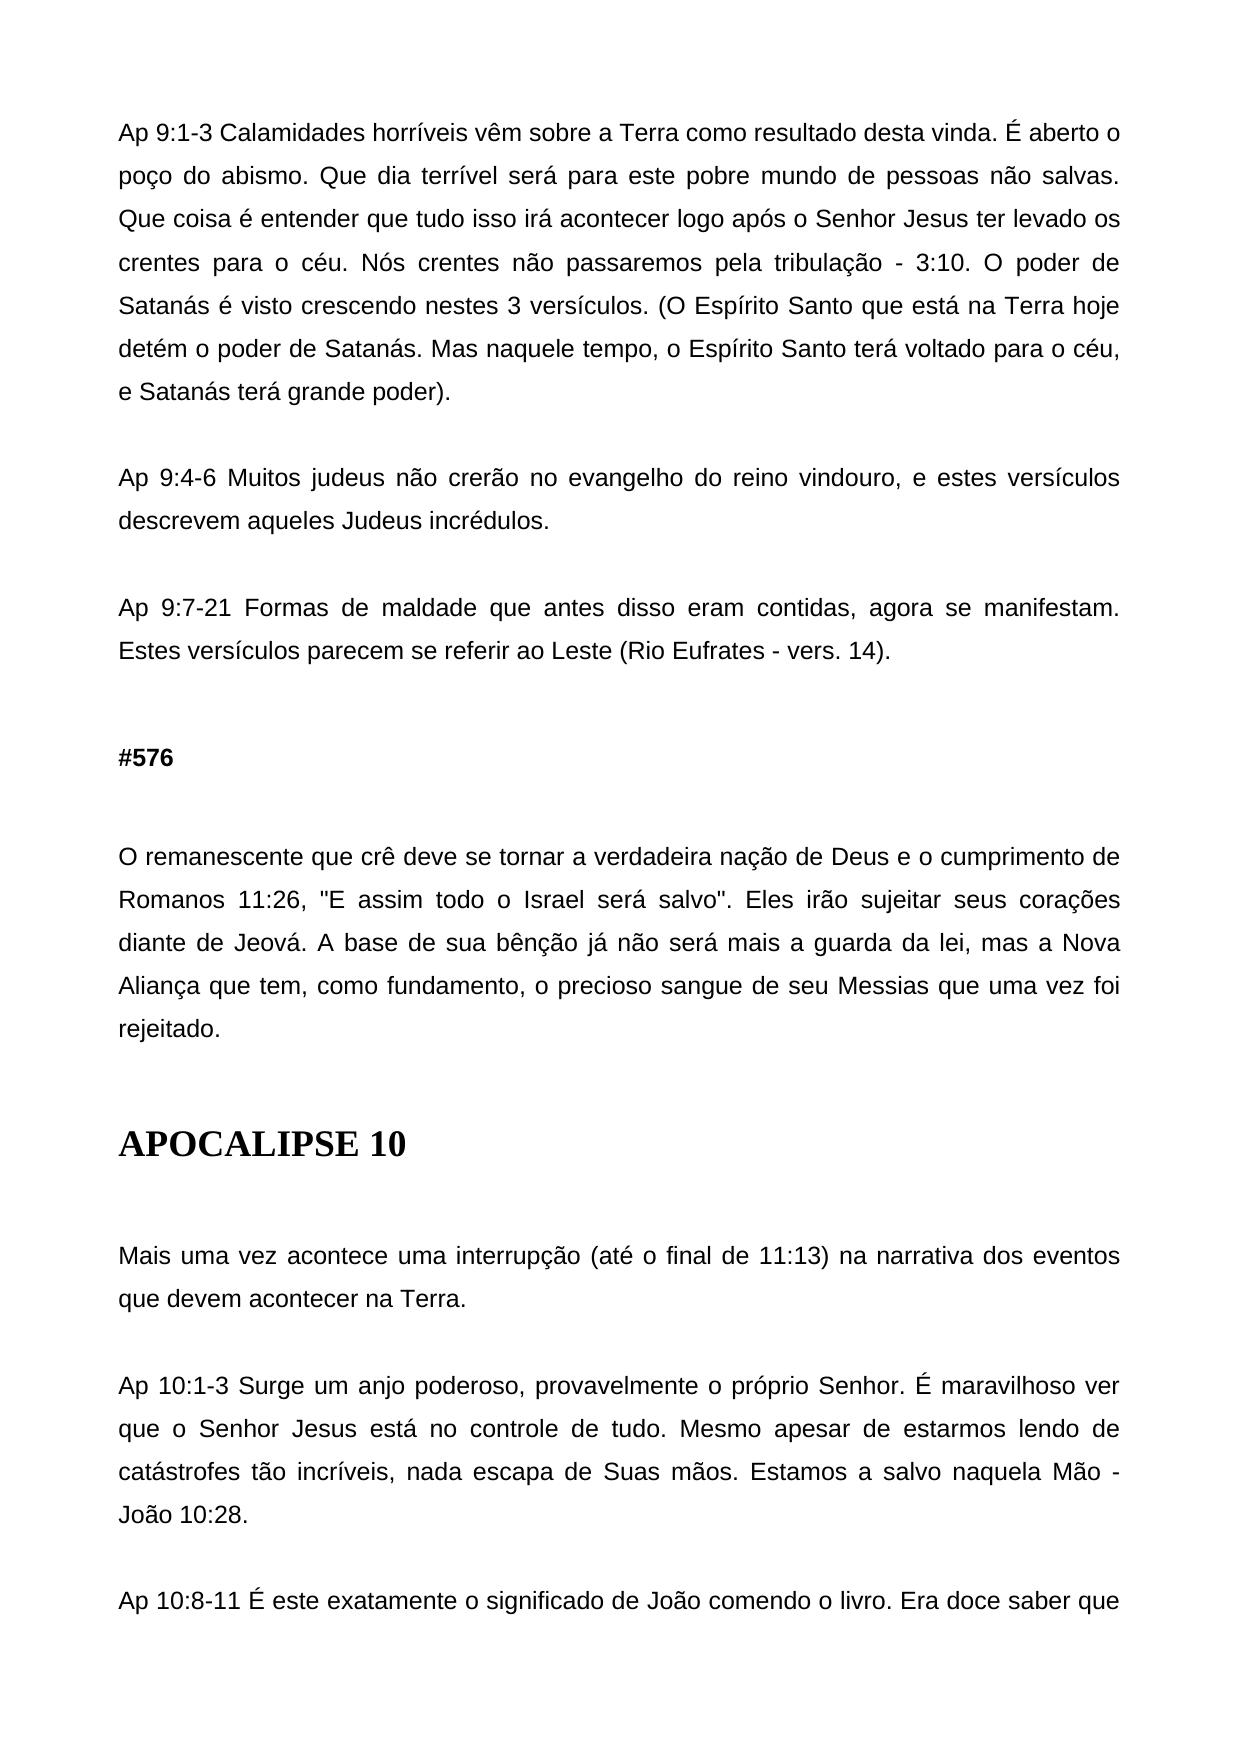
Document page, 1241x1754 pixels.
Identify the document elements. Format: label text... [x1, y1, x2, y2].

text Ap 10:8-11 É este exatamente o significado de João comendo o livro. Era doce saber que [118, 1586, 1122, 1615]
text Mais uma vez acontece uma interrupção (até o final de 11:13) na narrativa dos eventos que devem acontecer na Terra. [118, 1241, 1122, 1313]
subtitle #576 [118, 743, 1122, 771]
text Ap 9:1-3 Calamidades horríveis vêm sobre a Terra como resultado desta vinda. É aberto o poço do abismo. Que dia terrível será para este pobre mundo de pessoas não salvas. Que coisa é entender que tudo isso irá acontecer logo após o Senhor Jesus ter levado os crentes para o céu. Nós crentes não passaremos pela tribulação - 3:10. O poder de Satanás é visto crescendo nestes 3 versículos. (O Espírito Santo que está na Terra hoje detém o poder de Satanás. Mas naquele tempo, o Espírito Santo terá voltado para o céu, e Satanás terá grande poder). [118, 118, 1122, 406]
text Ap 9:4-6 Muitos judeus não crerão no evangelho do reino vindouro, e estes versículos descrevem aqueles Judeus incrédulos. [118, 463, 1122, 535]
text O remanescente que crê deve se tornar a verdadeira nação de Deus e o cumprimento de Romanos 11:26, "E assim todo o Israel será salvo". Eles irão sujeitar seus corações diante de Jeová. A base de sua bênção já não será mais a guarda da lei, mas a Nova Aliança que tem, como fundamento, o precioso sangue de seu Messias que uma vez foi rejeitado. [118, 841, 1122, 1043]
text Ap 9:7-21 Formas de maldade que antes disso eram contidas, agora se manifestam. Estes versículos parecem se referir ao Leste (Rio Eufrates - vers. 14). [118, 592, 1122, 664]
subtitle APOCALIPSE 10 [118, 1121, 1122, 1164]
text Ap 10:1-3 Surge um anjo poderoso, provavelmente o próprio Senhor. É maravilhoso ver que o Senhor Jesus está no controle de tudo. Mesmo apesar de estarmos lendo de catástrofes tão incríveis, nada escapa de Suas mãos. Estamos a salvo naquela Mão - João 10:28. [118, 1371, 1122, 1529]
